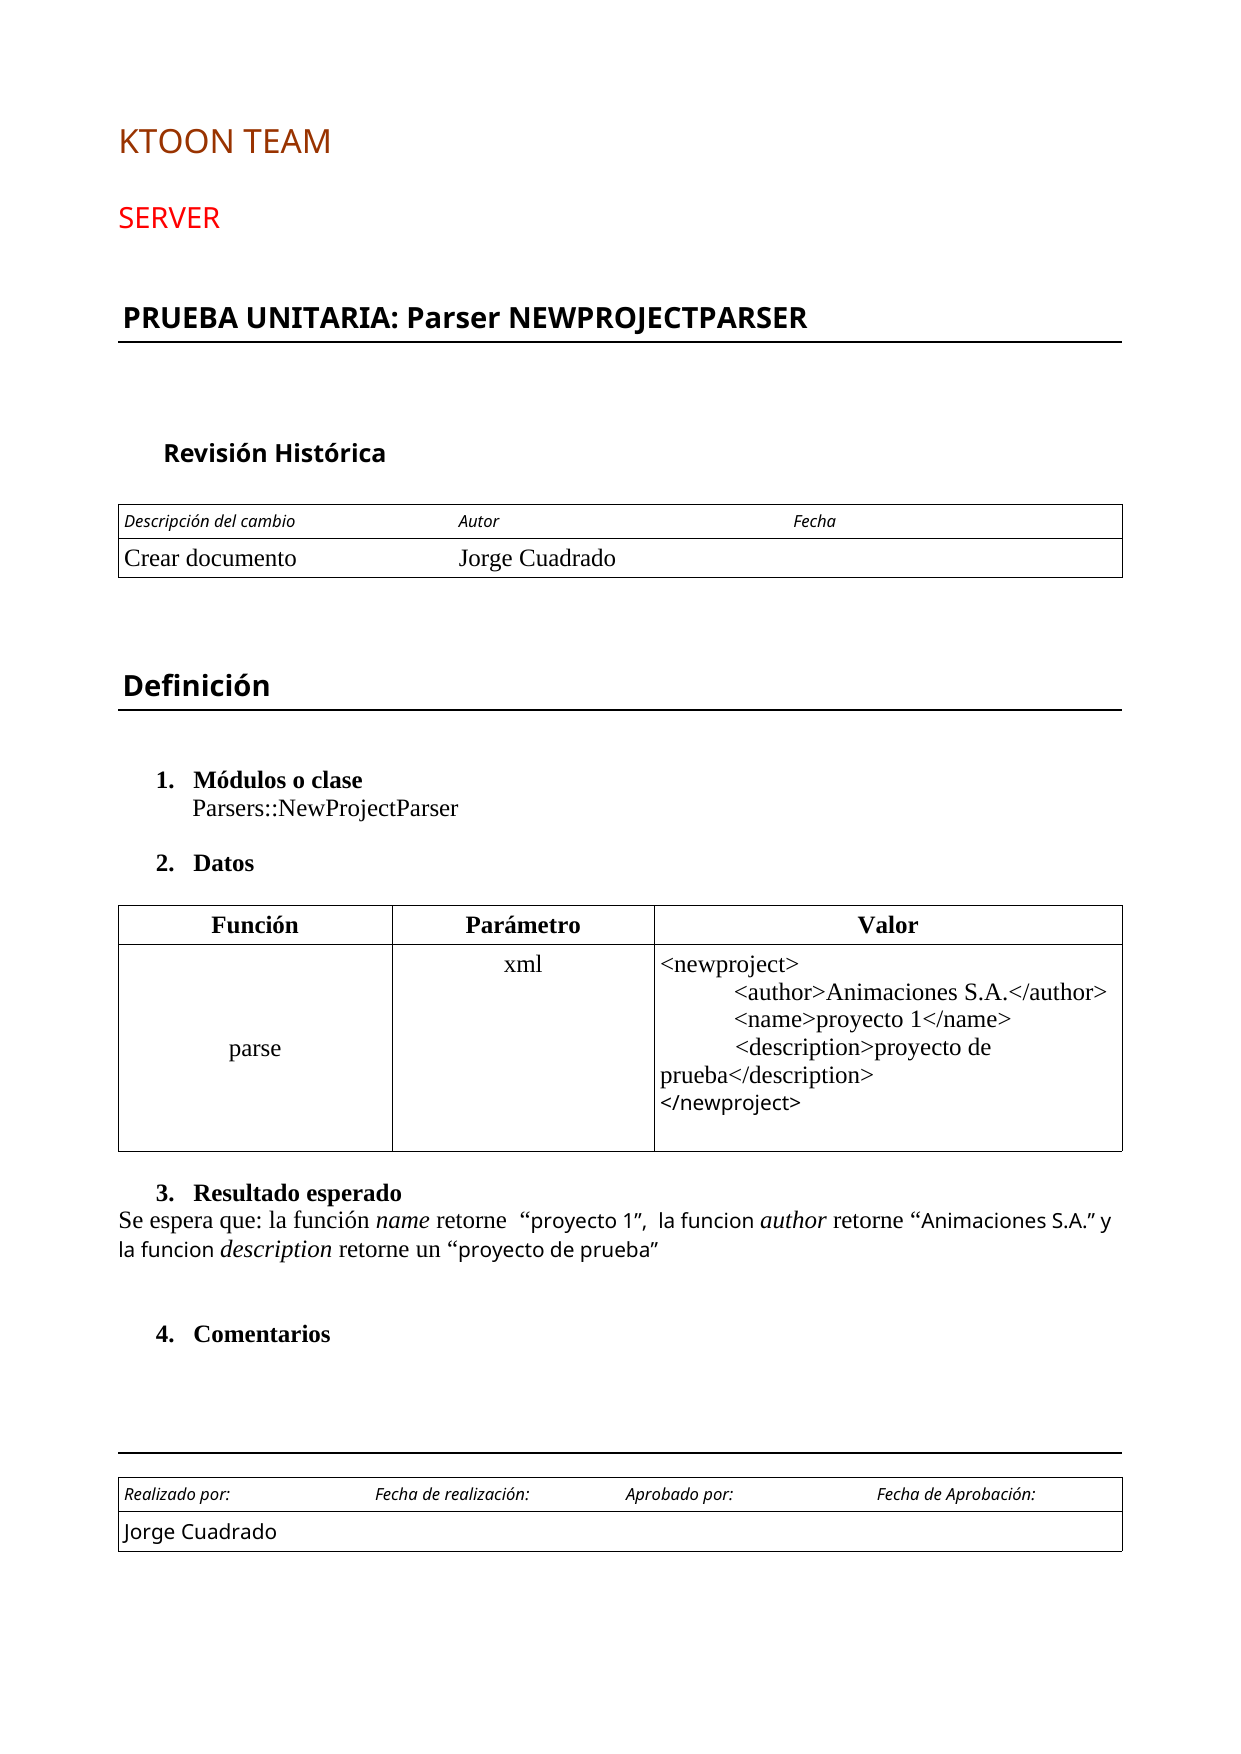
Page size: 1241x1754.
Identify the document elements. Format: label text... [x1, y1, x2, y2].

table_cell Crear documento [119, 539, 453, 577]
text PRUEBA UNITARIA: Parser NEWPROJECTPARSER [118, 293, 1122, 341]
table_cell [787, 539, 1122, 577]
table_header Fecha de Aprobación: [871, 1478, 1122, 1511]
text Definición [118, 660, 1122, 709]
table_cell <newproject> <author>Animaciones S.A.</author> <name>proyecto 1</name> <description>proyecto de prueba</description> </newproject> [655, 945, 1122, 1151]
table_header Fecha [787, 505, 1122, 538]
table_header Valor [655, 906, 1122, 944]
table_header Función [119, 906, 392, 944]
table_cell [871, 1512, 1122, 1551]
list Módulos o clase [156, 766, 1122, 794]
table_header Aprobado por: [620, 1478, 871, 1511]
table_cell Jorge Cuadrado [119, 1512, 369, 1551]
text KTOON TEAM [118, 118, 1122, 163]
table_header Fecha de realización: [369, 1478, 620, 1511]
table_cell Jorge Cuadrado [453, 539, 787, 577]
text Se espera que: la función name retorne “proyecto 1”, la funcion author retorne “Animaciones S.A.” y la funcion description retorne un “proyecto de prueba” [118, 1207, 1122, 1263]
list Resultado esperado [156, 1179, 1122, 1207]
table_header Realizado por: [119, 1478, 369, 1511]
table_header Autor [453, 505, 787, 538]
table_header Descripción del cambio [119, 505, 453, 538]
table_cell [620, 1512, 871, 1551]
table_header Parámetro [393, 906, 654, 944]
subtitle Revisión Histórica [118, 436, 1122, 470]
table_cell xml [393, 945, 654, 1151]
table_cell [369, 1512, 620, 1551]
table_cell parse [119, 945, 392, 1151]
list Datos [156, 849, 1122, 877]
text Parsers::NewProjectParser [118, 794, 1122, 822]
list Comentarios [156, 1320, 1122, 1347]
text SERVER [118, 198, 1122, 237]
